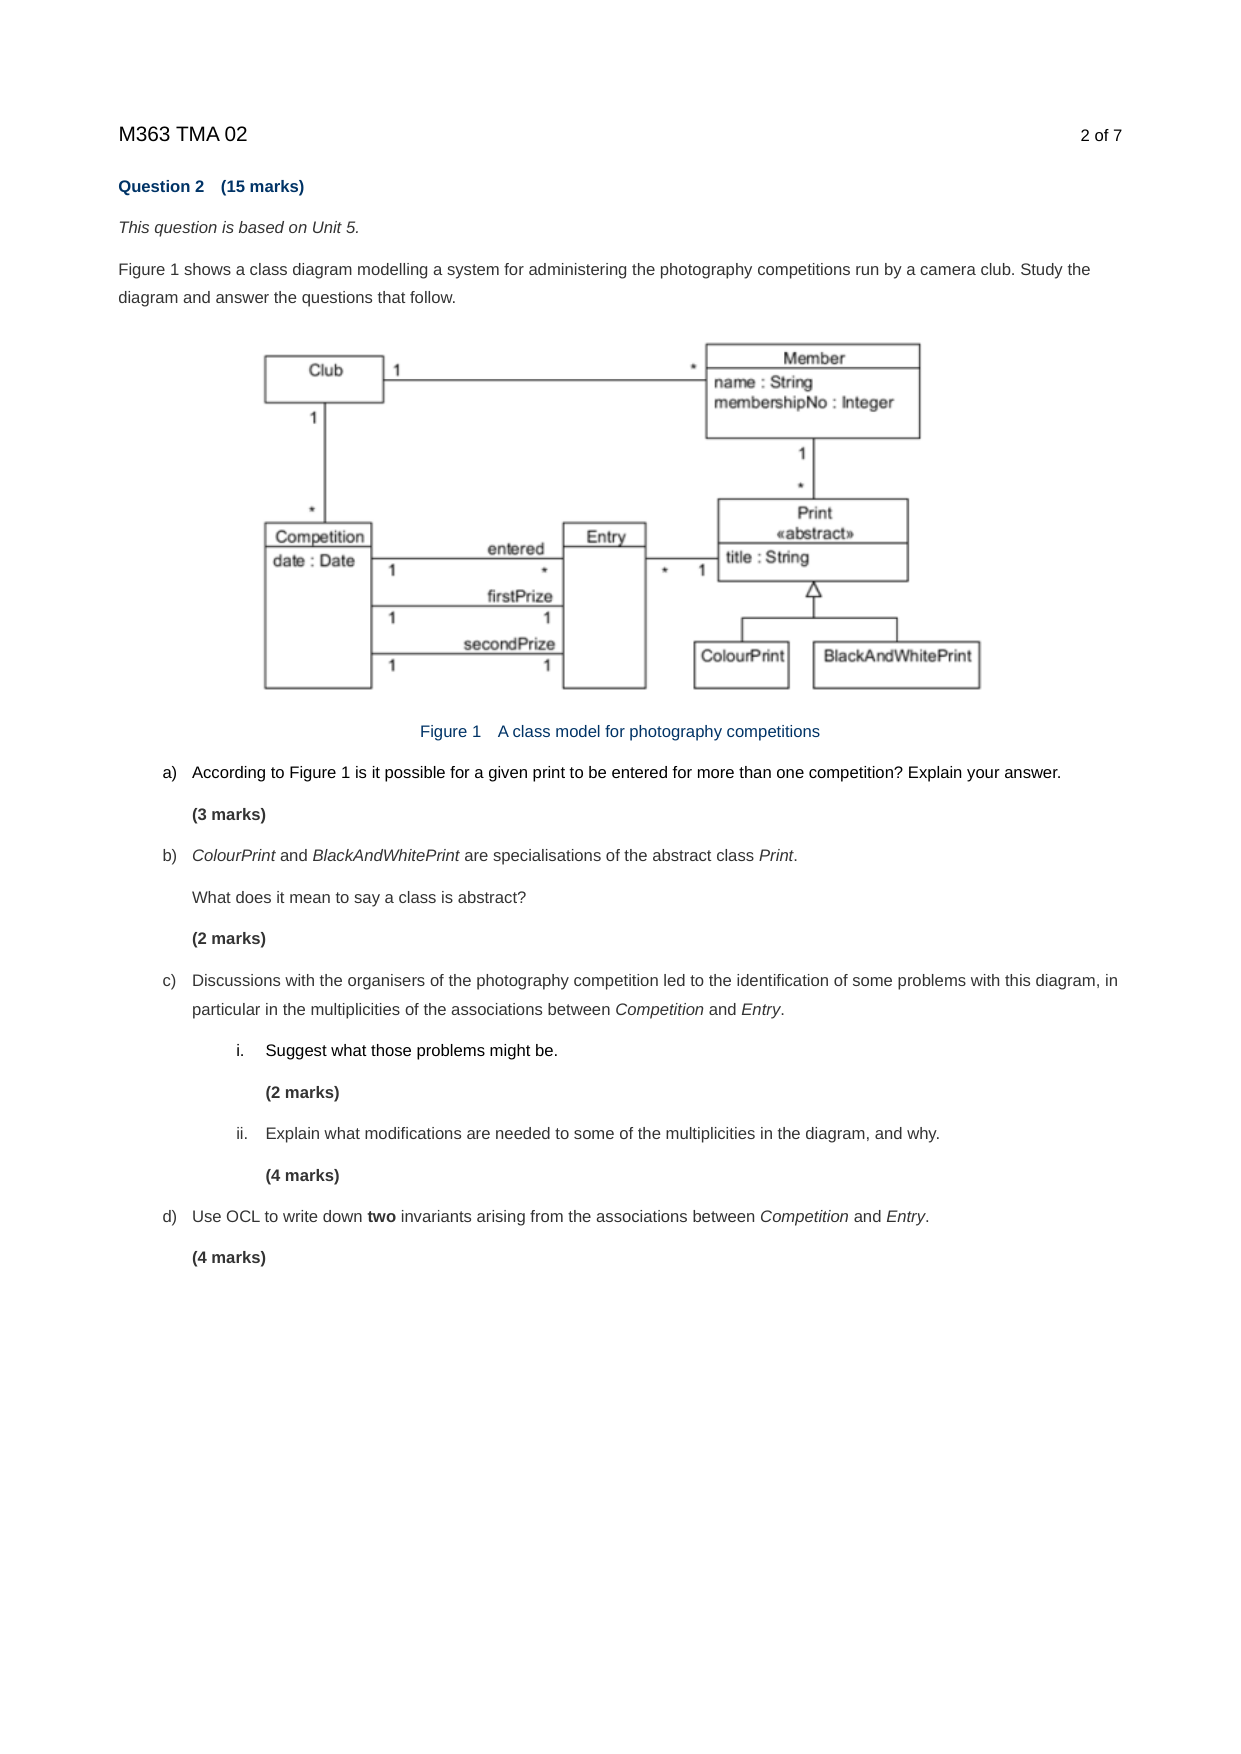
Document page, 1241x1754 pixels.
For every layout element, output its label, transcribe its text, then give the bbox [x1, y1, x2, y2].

list (4 marks) [236, 1156, 1122, 1184]
text Question 2 (15 marks) [118, 176, 1122, 196]
list (2 marks) [236, 1073, 1122, 1102]
list Suggest what those problems might be. [236, 1031, 1122, 1060]
list ColourPrint and BlackAndWhitePrint are specialisations of the abstract class Print. [162, 836, 1122, 865]
list (3 marks) [162, 795, 1122, 824]
list What does it mean to say a class is abstract? [162, 878, 1122, 907]
list According to Figure 1 is it possible for a given print to be entered for more than one competition? Explain your answer. [162, 753, 1122, 782]
list Discussions with the organisers of the photography competition led to the identification of some problems with this diagram, in particular in the multiplicities of the associations between Competition and Entry. [162, 961, 1122, 1019]
text Figure 1 A class model for photography competitions [118, 712, 1122, 741]
list (4 marks) [162, 1238, 1122, 1267]
list (2 marks) [162, 919, 1122, 948]
text This question is based on Unit 5. [118, 208, 1122, 237]
list Use OCL to write down two invariants arising from the associations between Competition and Entry. [162, 1197, 1122, 1226]
list Explain what modifications are needed to some of the multiplicities in the diagram, and why. [236, 1114, 1122, 1143]
text Figure 1 shows a class diagram modelling a system for administering the photography competitions run by a camera club. Study the diagram and answer the questions that follow. [118, 249, 1122, 307]
picture [257, 337, 983, 695]
